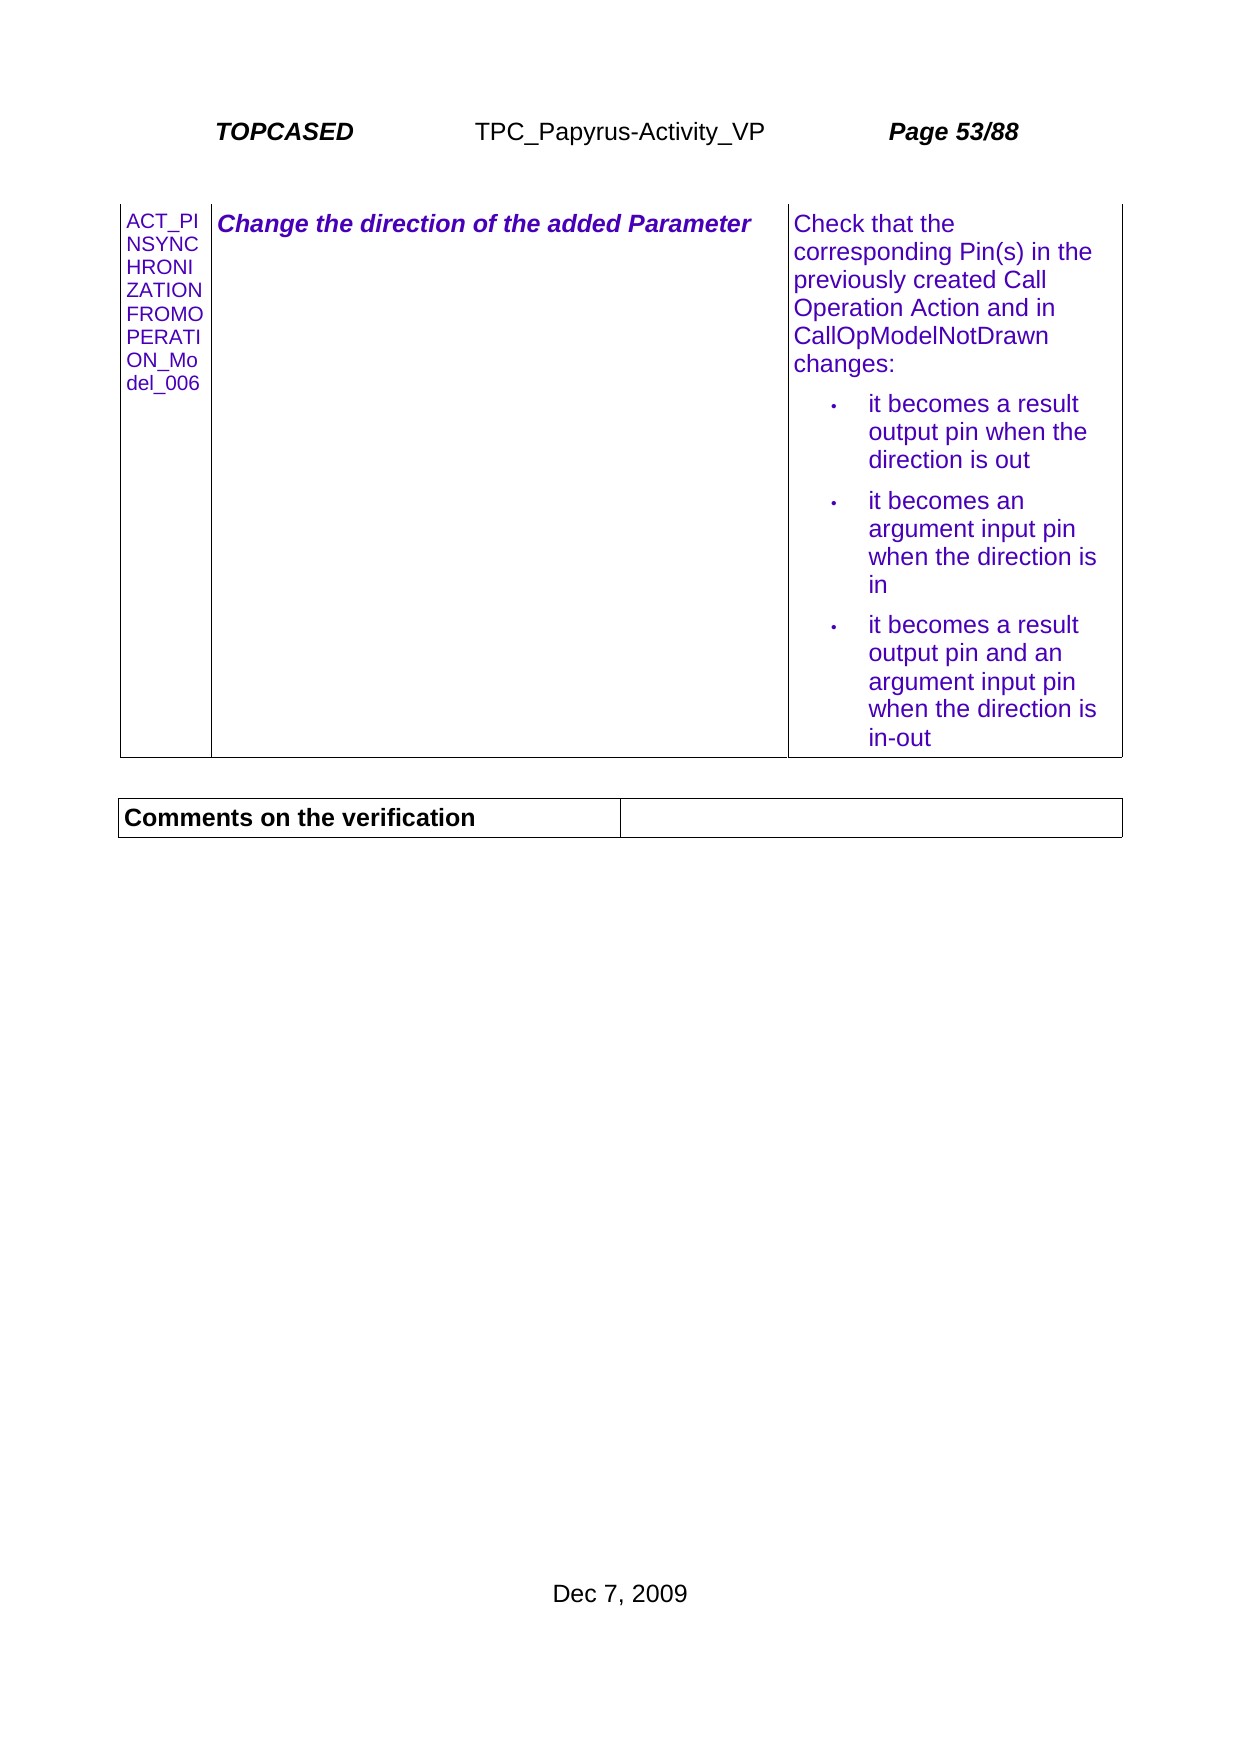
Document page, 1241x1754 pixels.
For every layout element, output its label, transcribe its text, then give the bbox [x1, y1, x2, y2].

table_cell Change the direction of the added Parameter [212, 204, 787, 757]
table_cell Check that the corresponding Pin(s) in the previously created Call Operation Action and in CallOpModelNotDrawn changes: it becomes a result output pin when the direction is out it becomes an argument input pin when the direction is in it becomes a result output pin and an argument input pin when the direction is in-out [789, 204, 1122, 757]
table_header [621, 799, 1122, 837]
table_cell ACT_PINSYNCHRONIZATIONFROMOPERATION_Model_006 [121, 204, 211, 757]
table_header Comments on the verification [119, 799, 620, 837]
